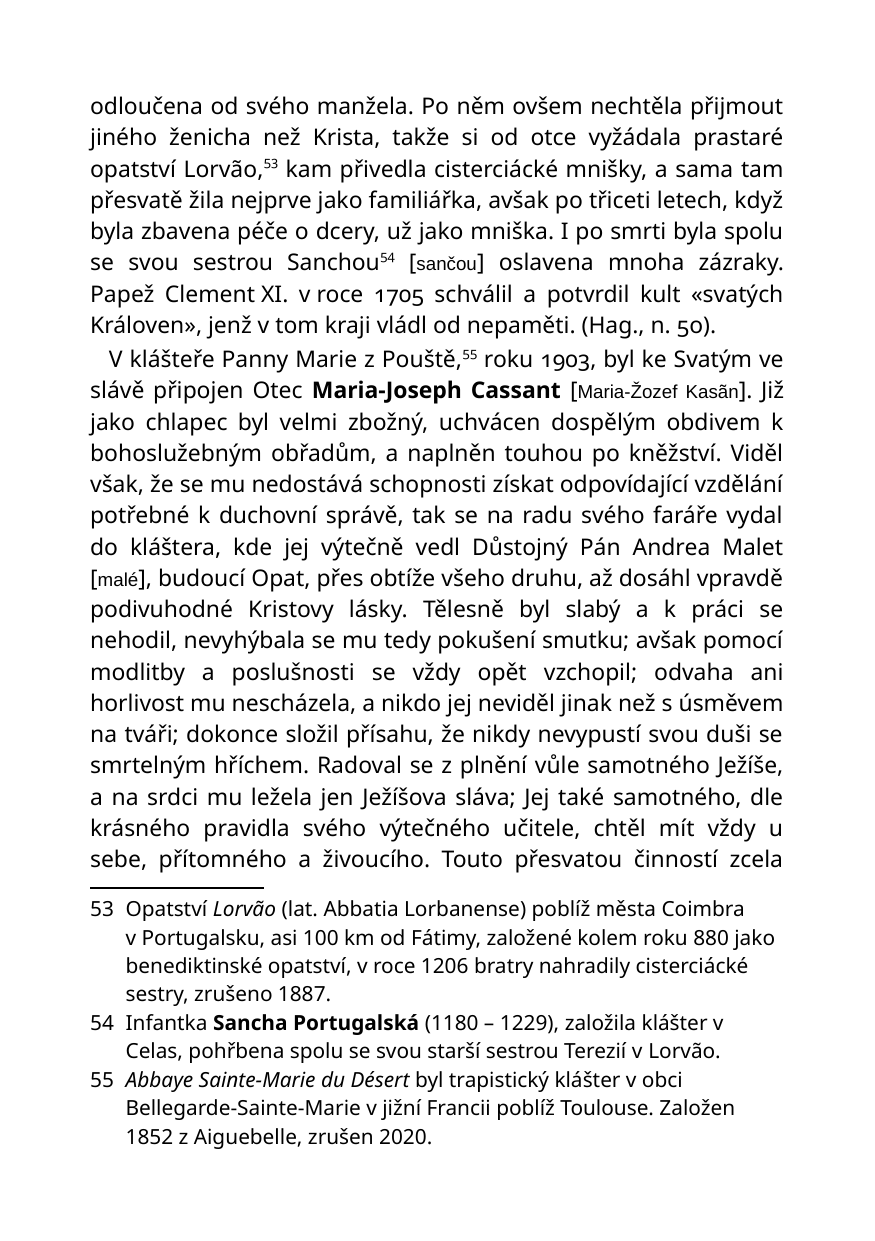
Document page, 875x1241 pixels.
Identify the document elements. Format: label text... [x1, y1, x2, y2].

text Opatství Lorvão (lat. Abbatia Lorbanense) poblíž města Coimbra v Portugalsku, asi 100 km od Fátimy, založené kolem roku 880 jako benediktinské opatství, v roce 1206 bratry nahradily cisterciácké sestry, zrušeno 1887. [90, 894, 784, 1008]
text V klášteře Panny Marie z Pouště, roku 1903, byl ke Svatým ve slávě připojen Otec Maria-Joseph Cassant [Maria-Žozef Kasãn]. Již jako chlapec byl velmi zbožný, uchvácen dospělým obdivem k bohoslužebným obřadům, a naplněn touhou po kněžství. Viděl však, že se mu nedostává schopnosti získat odpovídající vzdělání potřebné k duchovní správě, tak se na radu svého faráře vydal do kláštera, kde jej výtečně vedl Důstojný Pán Andrea Malet [malé], budoucí Opat, přes obtíže všeho druhu, až dosáhl vpravdě podivuhodné Kristovy lásky. Tělesně byl slabý a k práci se nehodil, nevyhýbala se mu tedy pokušení smutku; avšak pomocí modlitby a poslušnosti se vždy opět vzchopil; odvaha ani horlivost mu nescházela, a nikdo jej neviděl jinak než s úsměvem na tváři; dokonce složil přísahu, že nikdy nevypustí svou duši se smrtelným hříchem. Radoval se z plnění vůle samotného Ježíše, a na srdci mu ležela jen Ježíšova sláva; Jej také samotného, dle krásného pravidla svého výtečného učitele, chtěl mít vždy u sebe, přítomného a živoucího. Touto přesvatou činností zcela [90, 343, 784, 874]
text odloučena od svého manžela. Po něm ovšem nechtěla přijmout jiného ženicha než Krista, takže si od otce vyžádala prastaré opatství Lorvão, kam přivedla cisterciácké mnišky, a sama tam přesvatě žila nejprve jako familiářka, avšak po třiceti letech, když byla zbavena péče o dcery, už jako mniška. I po smrti byla spolu se svou sestrou Sanchou [sančou] oslavena mnoha zázraky. Papež Clement XI. v roce 1705 schválil a potvrdil kult «svatých Královen», jenž v tom kraji vládl od nepaměti. (Hag., n. 5o). [90, 90, 784, 340]
text Infantka Sancha Portugalská (1180 – 1229), založila klášter v Celas, pohřbena spolu se svou starší sestrou Terezií v Lorvão. [90, 1008, 784, 1065]
text Abbaye Sainte-Marie du Désert byl trapistický klášter v obci Bellegarde-Sainte-Marie v jižní Francii poblíž Toulouse. Založen 1852 z Aiguebelle, zrušen 2020. [90, 1065, 784, 1150]
